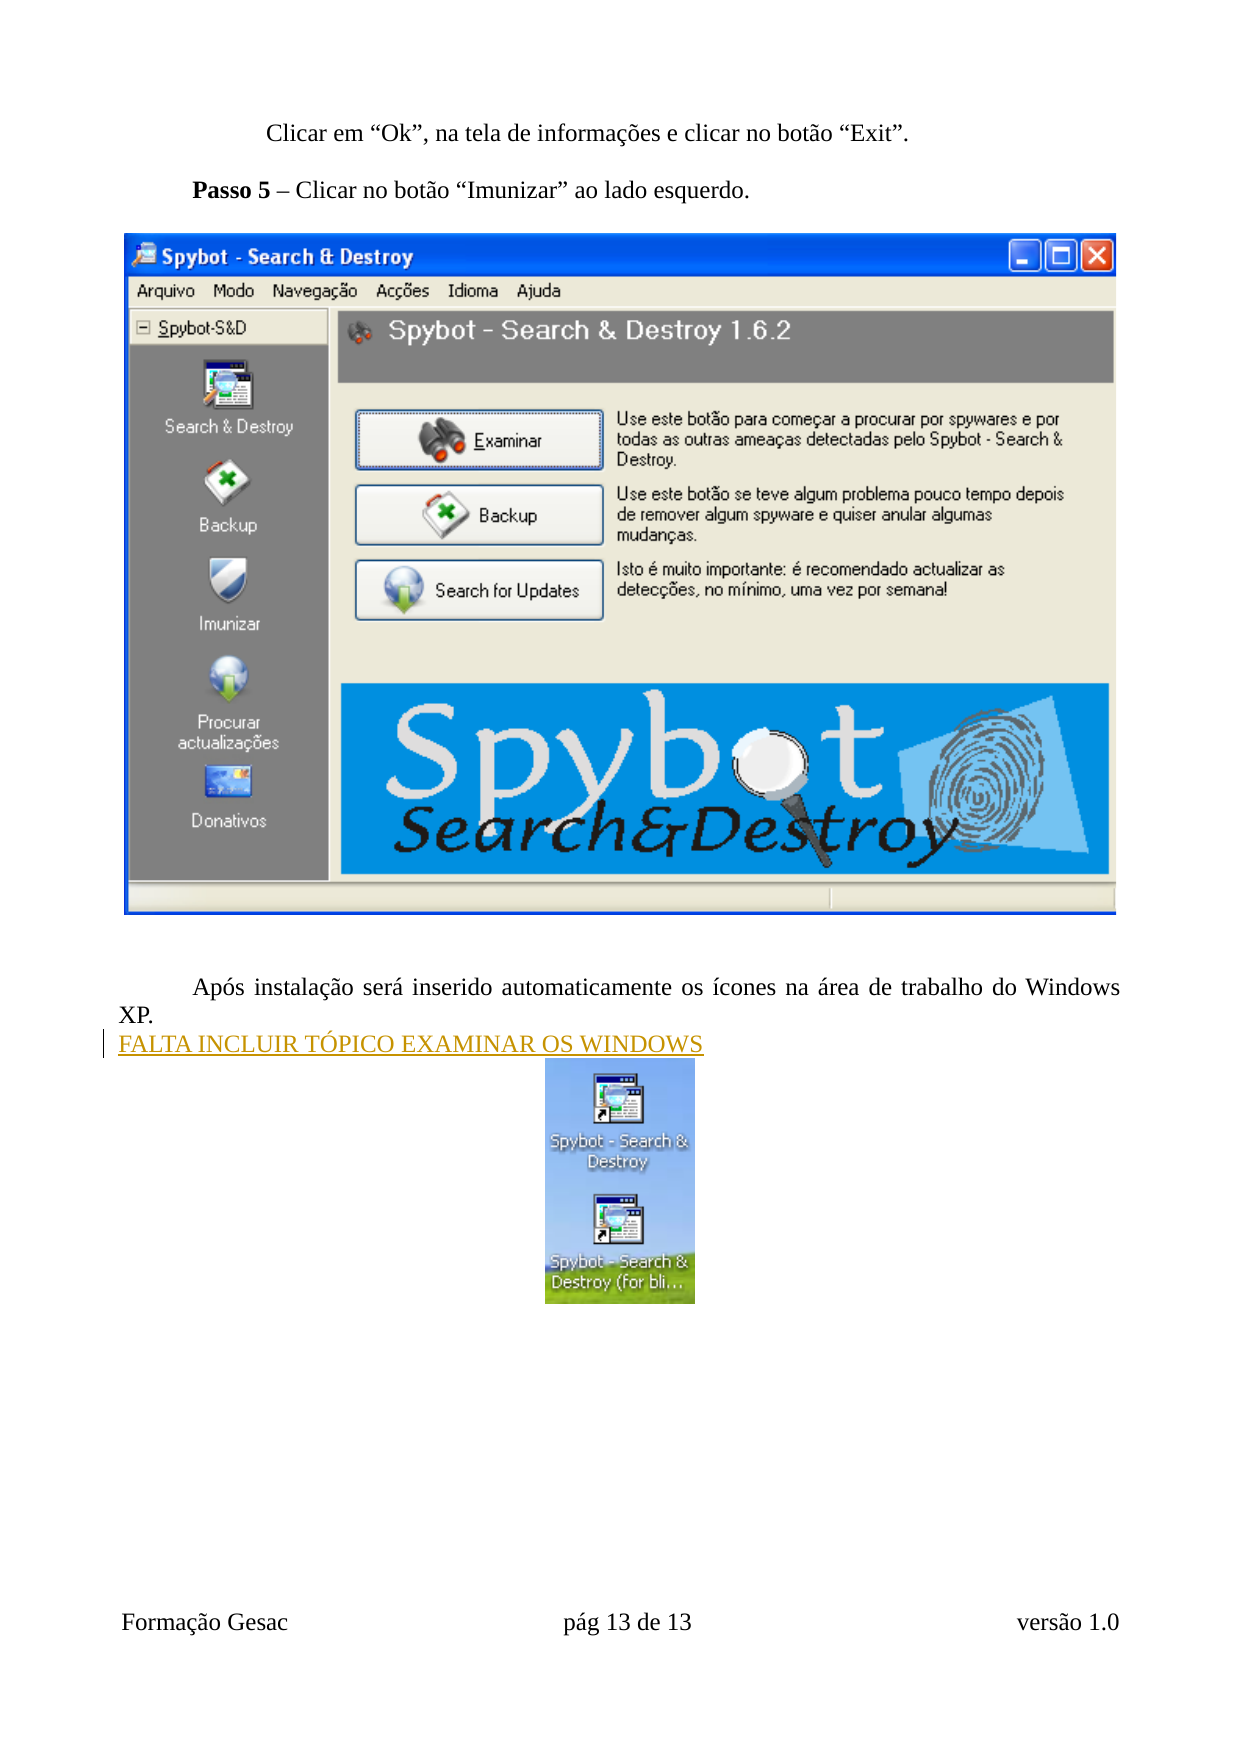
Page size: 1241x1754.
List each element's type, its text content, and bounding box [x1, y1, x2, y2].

text Clicar em “Ok”, na tela de informações e clicar no botão “Exit”. [118, 118, 1122, 147]
text Passo 5 – Clicar no botão “Imunizar” ao lado esquerdo. [118, 176, 1122, 204]
picture [545, 1058, 695, 1304]
text Após instalação será inserido automaticamente os ícones na área de trabalho do Windows XP. [118, 972, 1122, 1029]
picture [124, 233, 1117, 915]
text FALTA INCLUIR TÓPICO EXAMINAR OS WINDOWS [118, 1029, 1122, 1058]
